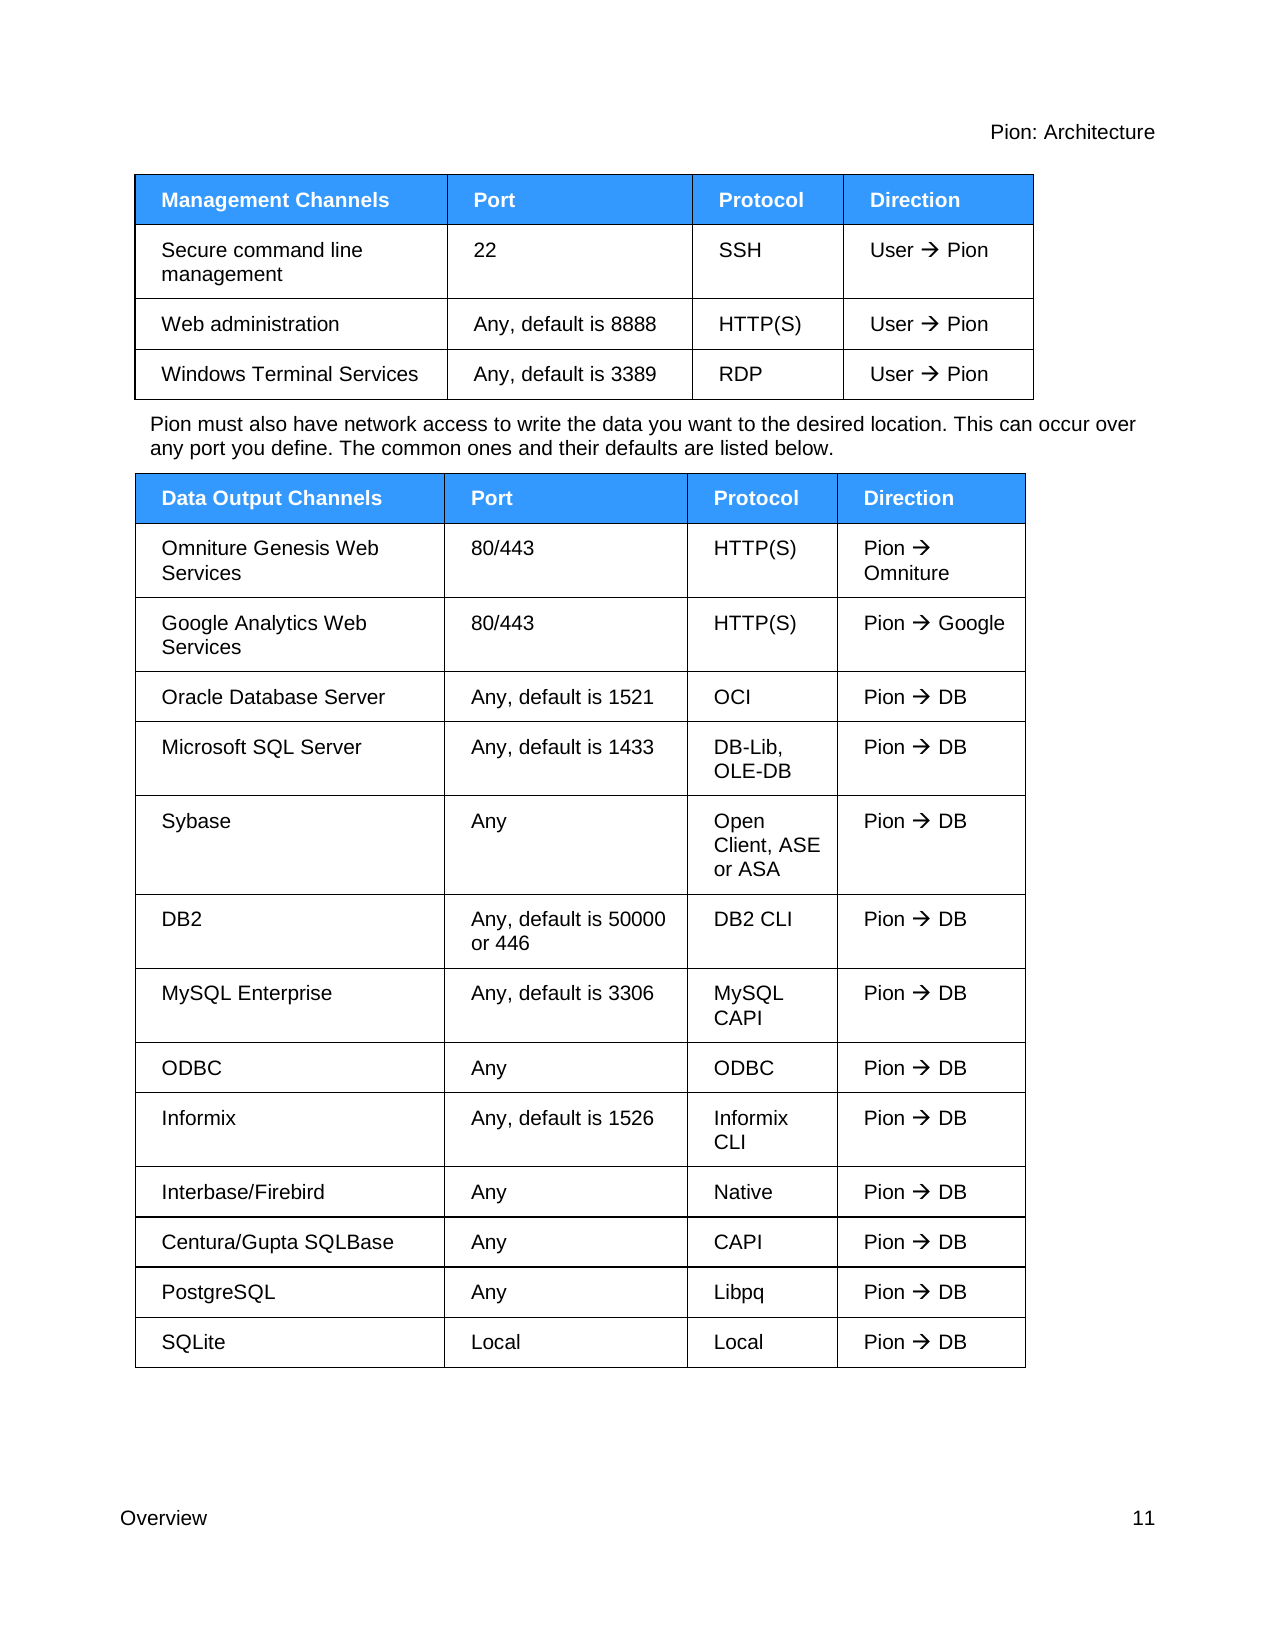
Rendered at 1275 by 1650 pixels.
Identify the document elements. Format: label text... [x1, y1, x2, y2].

table_header Protocol [693, 175, 843, 224]
table_cell Pion  DB [838, 1218, 1025, 1266]
table_header Port [445, 474, 687, 523]
table_cell User  Pion [844, 350, 1033, 398]
table_cell HTTP(S) [693, 299, 843, 348]
table_cell Any [445, 1218, 687, 1266]
table_cell Pion  DB [838, 1043, 1025, 1092]
table_cell Open Client, ASE or ASA [688, 796, 837, 894]
table_cell 80/443 [445, 598, 687, 671]
table_cell DB2 CLI [688, 895, 837, 968]
table_cell SSH [693, 225, 843, 298]
table_cell Informix CLI [688, 1093, 837, 1166]
table_cell ODBC [136, 1043, 444, 1092]
table_cell Local [688, 1318, 837, 1367]
table_cell Any, default is 1521 [445, 672, 687, 721]
table_cell Omniture Genesis Web Services [136, 524, 444, 597]
table_cell HTTP(S) [688, 524, 837, 597]
table_cell MySQL CAPI [688, 969, 837, 1042]
table_cell DB-Lib, OLE-DB [688, 722, 837, 795]
table_cell Sybase [136, 796, 444, 894]
table_cell Libpq [688, 1268, 837, 1317]
table_cell User  Pion [844, 225, 1033, 298]
table_cell Google Analytics Web Services [136, 598, 444, 671]
table_header Port [448, 175, 692, 224]
table_cell Any [445, 1268, 687, 1317]
table_cell User  Pion [844, 299, 1033, 348]
table_cell Any, default is 1433 [445, 722, 687, 795]
table_cell Secure command line management [136, 225, 447, 298]
table_header Management Channels [136, 175, 447, 224]
table_cell Any, default is 1526 [445, 1093, 687, 1166]
table_cell Pion  Omniture [838, 524, 1025, 597]
table_cell DB2 [136, 895, 444, 968]
table_cell Pion  DB [838, 969, 1025, 1042]
table_header Direction [844, 175, 1033, 224]
table_cell Native [688, 1167, 837, 1216]
table_cell MySQL Enterprise [136, 969, 444, 1042]
table_cell ODBC [688, 1043, 837, 1092]
table_cell Interbase/Firebird [136, 1167, 444, 1216]
table_cell Pion  DB [838, 722, 1025, 795]
table_cell Web administration [136, 299, 447, 348]
table_cell Any, default is 8888 [448, 299, 692, 348]
table_cell Any, default is 3389 [448, 350, 692, 398]
table_header Protocol [688, 474, 837, 523]
table_cell Any, default is 3306 [445, 969, 687, 1042]
table_cell 22 [448, 225, 692, 298]
table_cell 80/443 [445, 524, 687, 597]
text Pion must also have network access to write the data you want to the desired location. This can occur over any port you define. The common ones and their defaults are listed below. [150, 412, 1155, 460]
table_cell Any [445, 796, 687, 894]
table_cell CAPI [688, 1218, 837, 1266]
table_cell Pion  DB [838, 672, 1025, 721]
table_cell PostgreSQL [136, 1268, 444, 1317]
table_cell HTTP(S) [688, 598, 837, 671]
table_cell OCI [688, 672, 837, 721]
table_cell Oracle Database Server [136, 672, 444, 721]
table_cell Pion  DB [838, 1093, 1025, 1166]
table_cell Windows Terminal Services [136, 350, 447, 398]
table_cell Pion  DB [838, 1268, 1025, 1317]
table_cell Pion  DB [838, 1167, 1025, 1216]
table_cell SQLite [136, 1318, 444, 1367]
table_cell Pion  DB [838, 796, 1025, 894]
table_cell Microsoft SQL Server [136, 722, 444, 795]
table_cell Informix [136, 1093, 444, 1166]
table_cell Pion  Google [838, 598, 1025, 671]
table_cell Centura/Gupta SQLBase [136, 1218, 444, 1266]
table_header Data Output Channels [136, 474, 444, 523]
table_cell Any [445, 1167, 687, 1216]
table_cell Pion  DB [838, 895, 1025, 968]
table_header Direction [838, 474, 1025, 523]
table_cell Any [445, 1043, 687, 1092]
table_cell Local [445, 1318, 687, 1367]
table_cell Pion  DB [838, 1318, 1025, 1367]
table_cell RDP [693, 350, 843, 398]
table_cell Any, default is 50000 or 446 [445, 895, 687, 968]
